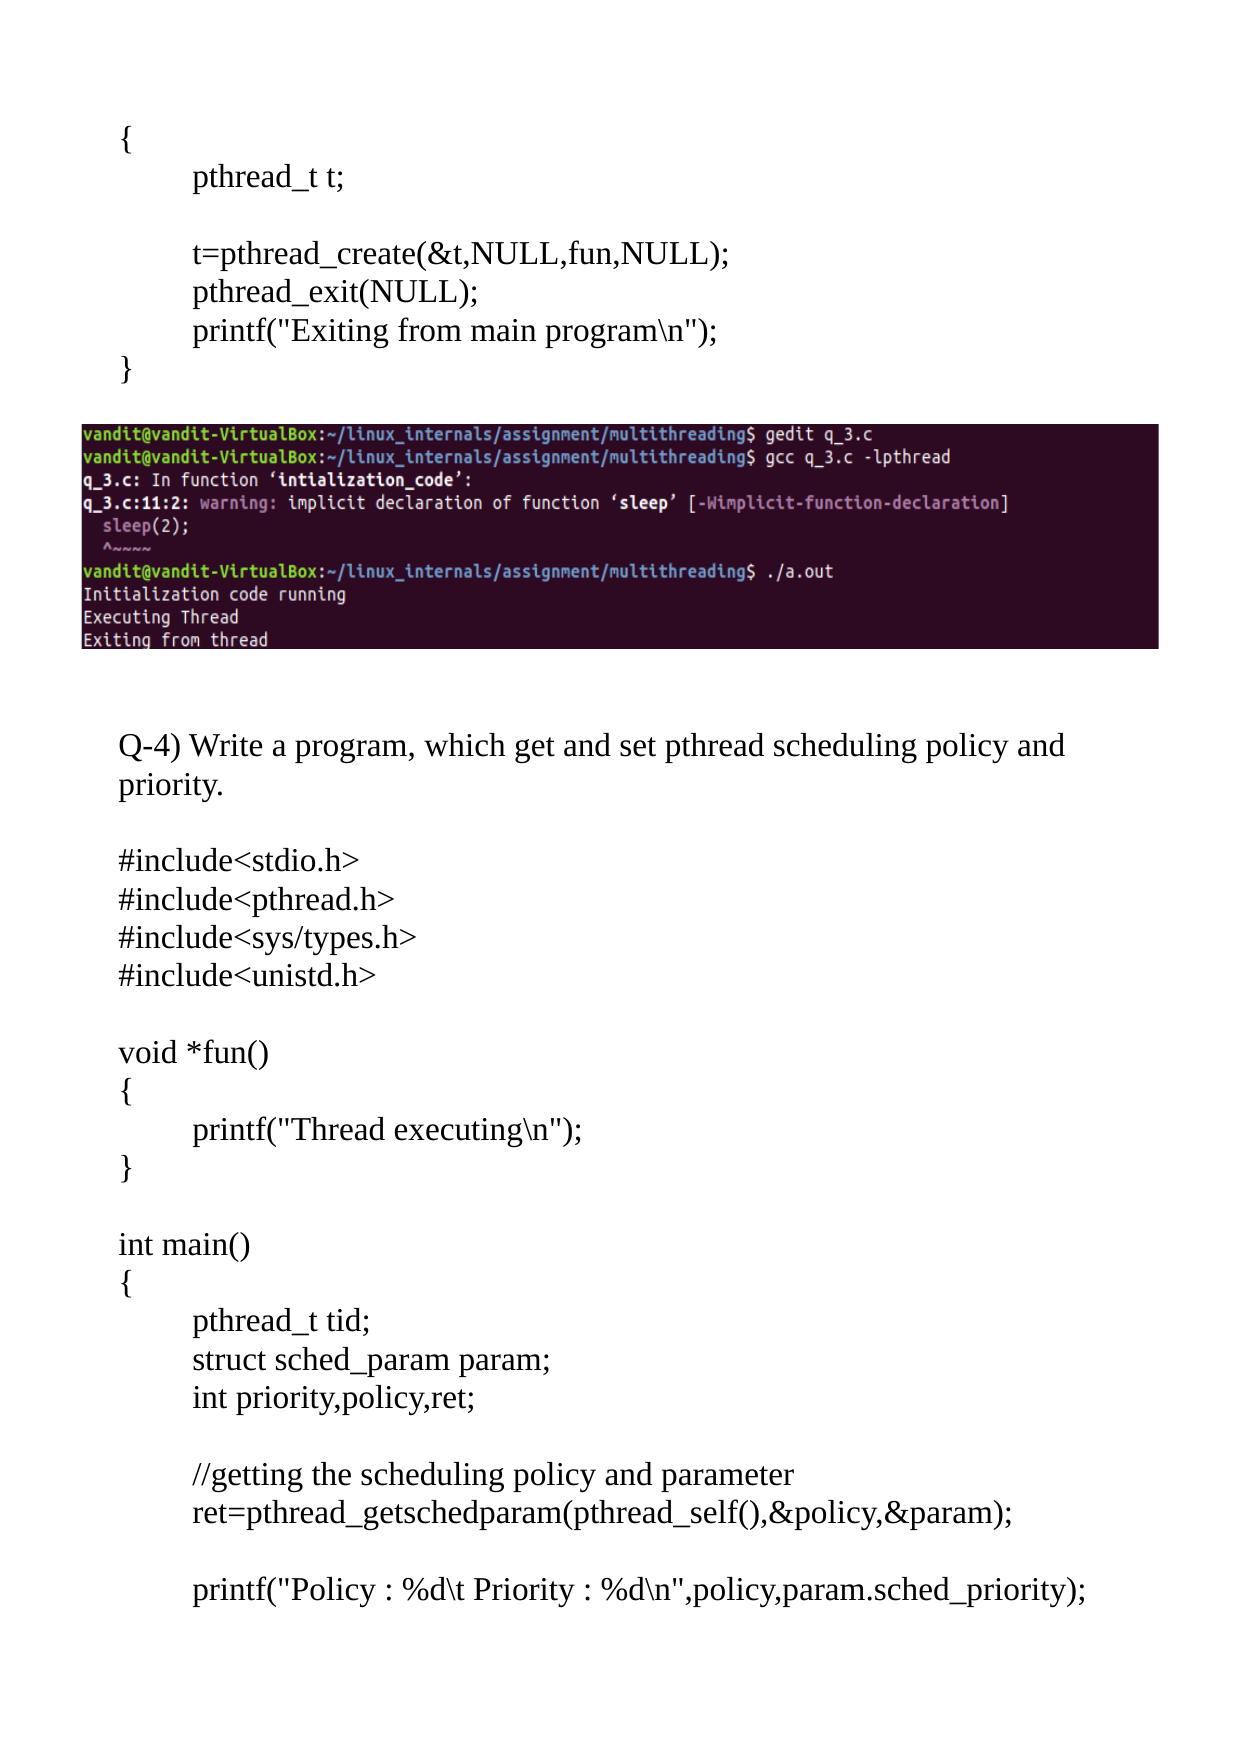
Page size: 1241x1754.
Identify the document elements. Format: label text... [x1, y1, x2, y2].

text printf("Exiting from main program\n"); [118, 310, 1122, 348]
text //getting the scheduling policy and parameter [118, 1454, 1122, 1492]
text #include<pthread.h> [118, 879, 1122, 917]
text pthread_t tid; [118, 1300, 1122, 1339]
text struct sched_param param; [118, 1339, 1122, 1377]
picture [81, 424, 1159, 649]
text Q-4) Write a program, which get and set pthread scheduling policy and priority. [118, 725, 1122, 802]
text t=pthread_create(&t,NULL,fun,NULL); [118, 233, 1122, 271]
text { [118, 1262, 1122, 1300]
text } [118, 1147, 1122, 1185]
text #include<stdio.h> [118, 840, 1122, 879]
text int main() [118, 1224, 1122, 1262]
text printf("Policy : %d\t Priority : %d\n",policy,param.sched_priority); [118, 1569, 1122, 1607]
text { [118, 118, 1122, 156]
text } [118, 348, 1122, 386]
text #include<sys/types.h> [118, 917, 1122, 955]
text pthread_t t; [118, 156, 1122, 195]
text pthread_exit(NULL); [118, 271, 1122, 310]
text { [118, 1070, 1122, 1109]
text ret=pthread_getschedparam(pthread_self(),&policy,&param); [118, 1492, 1122, 1530]
text #include<unistd.h> [118, 955, 1122, 994]
text int priority,policy,ret; [118, 1377, 1122, 1415]
text void *fun() [118, 1032, 1122, 1070]
text printf("Thread executing\n"); [118, 1109, 1122, 1147]
